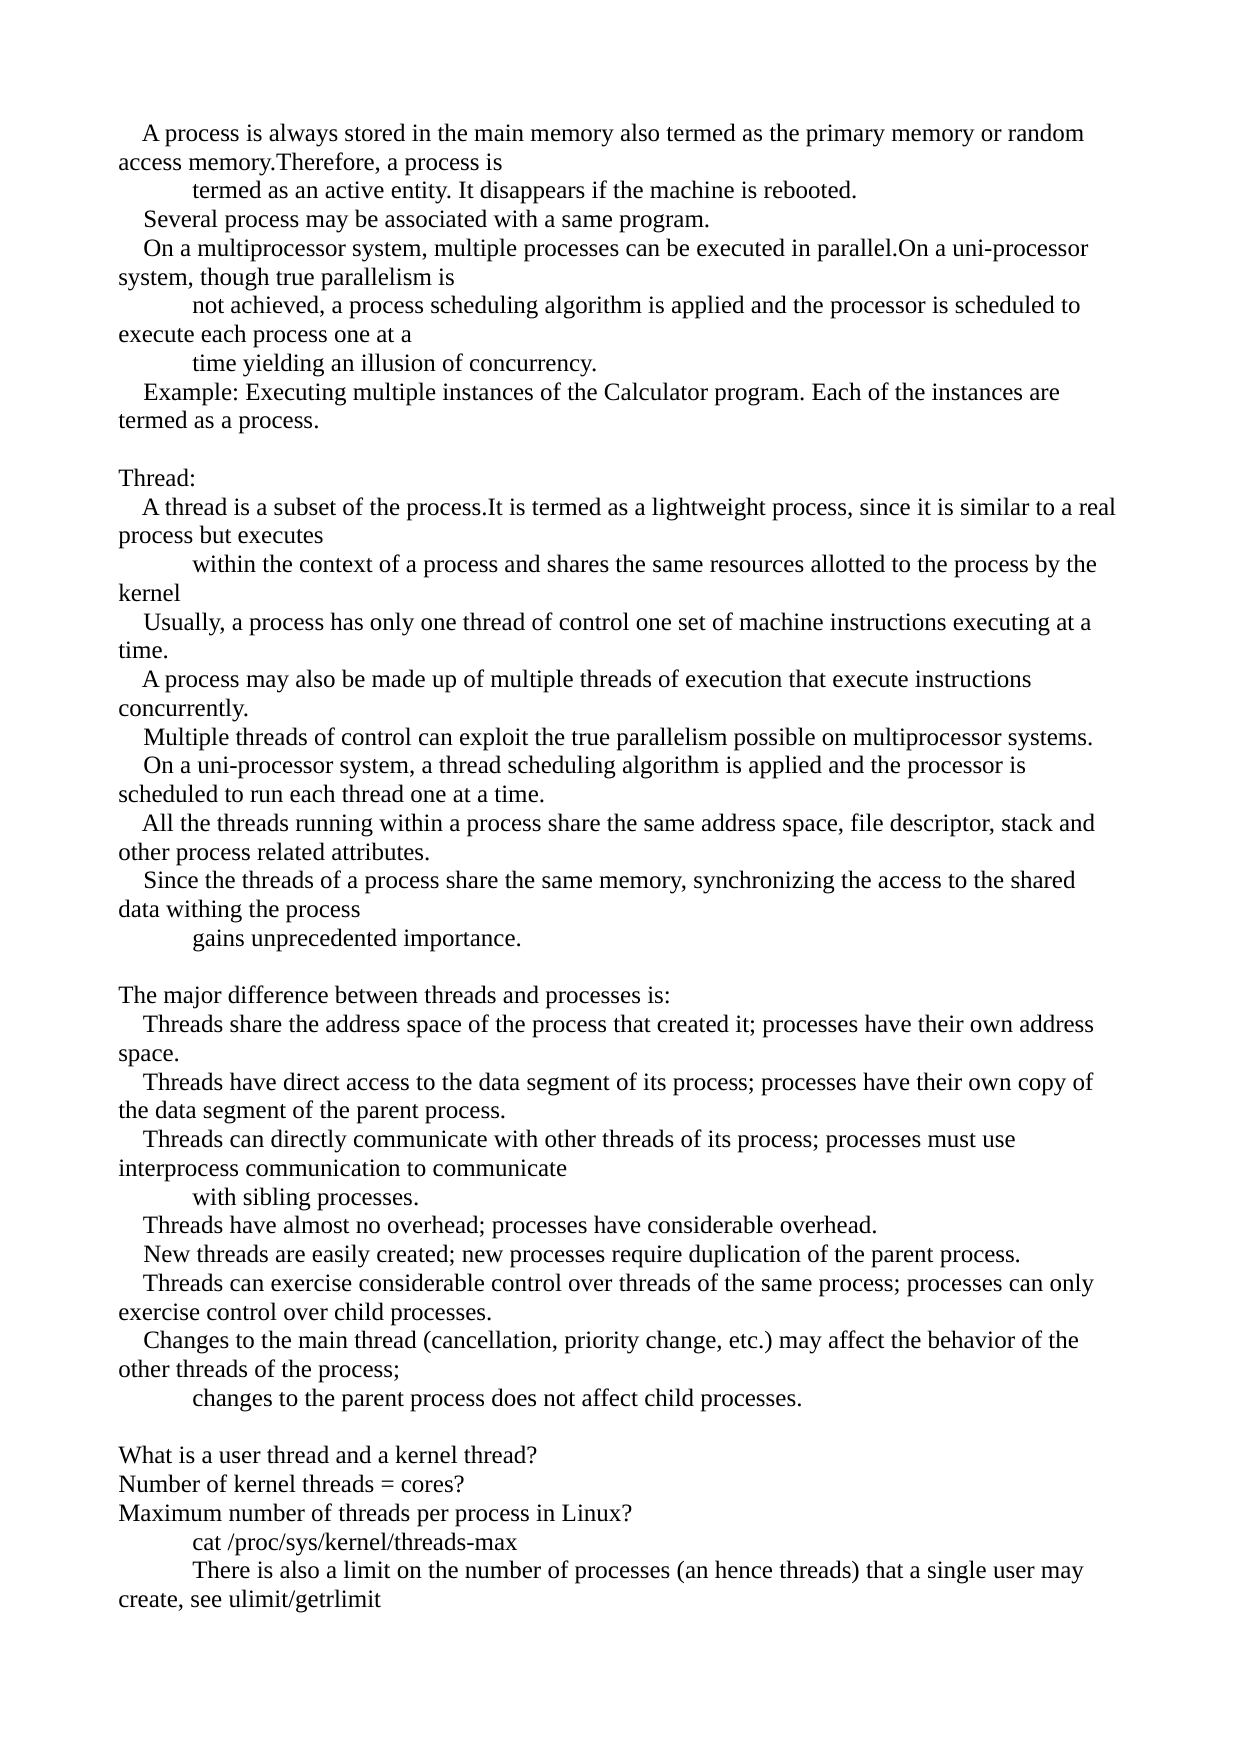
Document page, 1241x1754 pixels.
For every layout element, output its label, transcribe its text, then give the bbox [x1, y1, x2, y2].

text with sibling processes. [118, 1182, 1122, 1211]
text On a uni-processor system, a thread scheduling algorithm is applied and the processor is scheduled to run each thread one at a time. [118, 751, 1122, 808]
text Example: Executing multiple instances of the Calculator program. Each of the instances are termed as a process. [118, 377, 1122, 434]
text Changes to the main thread (cancellation, priority change, etc.) may affect the behavior of the other threads of the process; [118, 1326, 1122, 1383]
text Number of kernel threads = cores? [118, 1469, 1122, 1498]
text Threads can exercise considerable control over threads of the same process; processes can only exercise control over child processes. [118, 1268, 1122, 1326]
text Threads have direct access to the data segment of its process; processes have their own copy of the data segment of the parent process. [118, 1067, 1122, 1124]
text All the threads running within a process share the same address space, file descriptor, stack and other process related attributes. [118, 808, 1122, 866]
text Threads have almost no overhead; processes have considerable overhead. [118, 1211, 1122, 1239]
text gains unprecedented importance. [118, 923, 1122, 952]
text Usually, a process has only one thread of control one set of machine instructions executing at a time. [118, 607, 1122, 664]
text time yielding an illusion of concurrency. [118, 348, 1122, 377]
text The major difference between threads and processes is: [118, 981, 1122, 1009]
text New threads are easily created; new processes require duplication of the parent process. [118, 1239, 1122, 1268]
text not achieved, a process scheduling algorithm is applied and the processor is scheduled to execute each process one at a [118, 291, 1122, 348]
text There is also a limit on the number of processes (an hence threads) that a single user may create, see ulimit/getrlimit [118, 1556, 1122, 1613]
text changes to the parent process does not affect child processes. [118, 1383, 1122, 1412]
text Thread: [118, 463, 1122, 492]
text Since the threads of a process share the same memory, synchronizing the access to the shared data withing the process [118, 866, 1122, 923]
text Several process may be associated with a same program. [118, 204, 1122, 233]
text Threads can directly communicate with other threads of its process; processes must use interprocess communication to communicate [118, 1124, 1122, 1182]
text On a multiprocessor system, multiple processes can be executed in parallel.On a uni-processor system, though true parallelism is [118, 233, 1122, 291]
text termed as an active entity. It disappears if the machine is rebooted. [118, 176, 1122, 204]
text Threads share the address space of the process that created it; processes have their own address space. [118, 1009, 1122, 1067]
text What is a user thread and a kernel thread? [118, 1441, 1122, 1469]
text cat /proc/sys/kernel/threads-max [118, 1527, 1122, 1556]
text within the context of a process and shares the same resources allotted to the process by the kernel [118, 549, 1122, 607]
text Multiple threads of control can exploit the true parallelism possible on multiprocessor systems. [118, 722, 1122, 751]
text Maximum number of threads per process in Linux? [118, 1498, 1122, 1527]
text A process may also be made up of multiple threads of execution that execute instructions concurrently. [118, 664, 1122, 722]
text A process is always stored in the main memory also termed as the primary memory or random access memory.Therefore, a process is [118, 118, 1122, 176]
text A thread is a subset of the process.It is termed as a lightweight process, since it is similar to a real process but executes [118, 492, 1122, 549]
